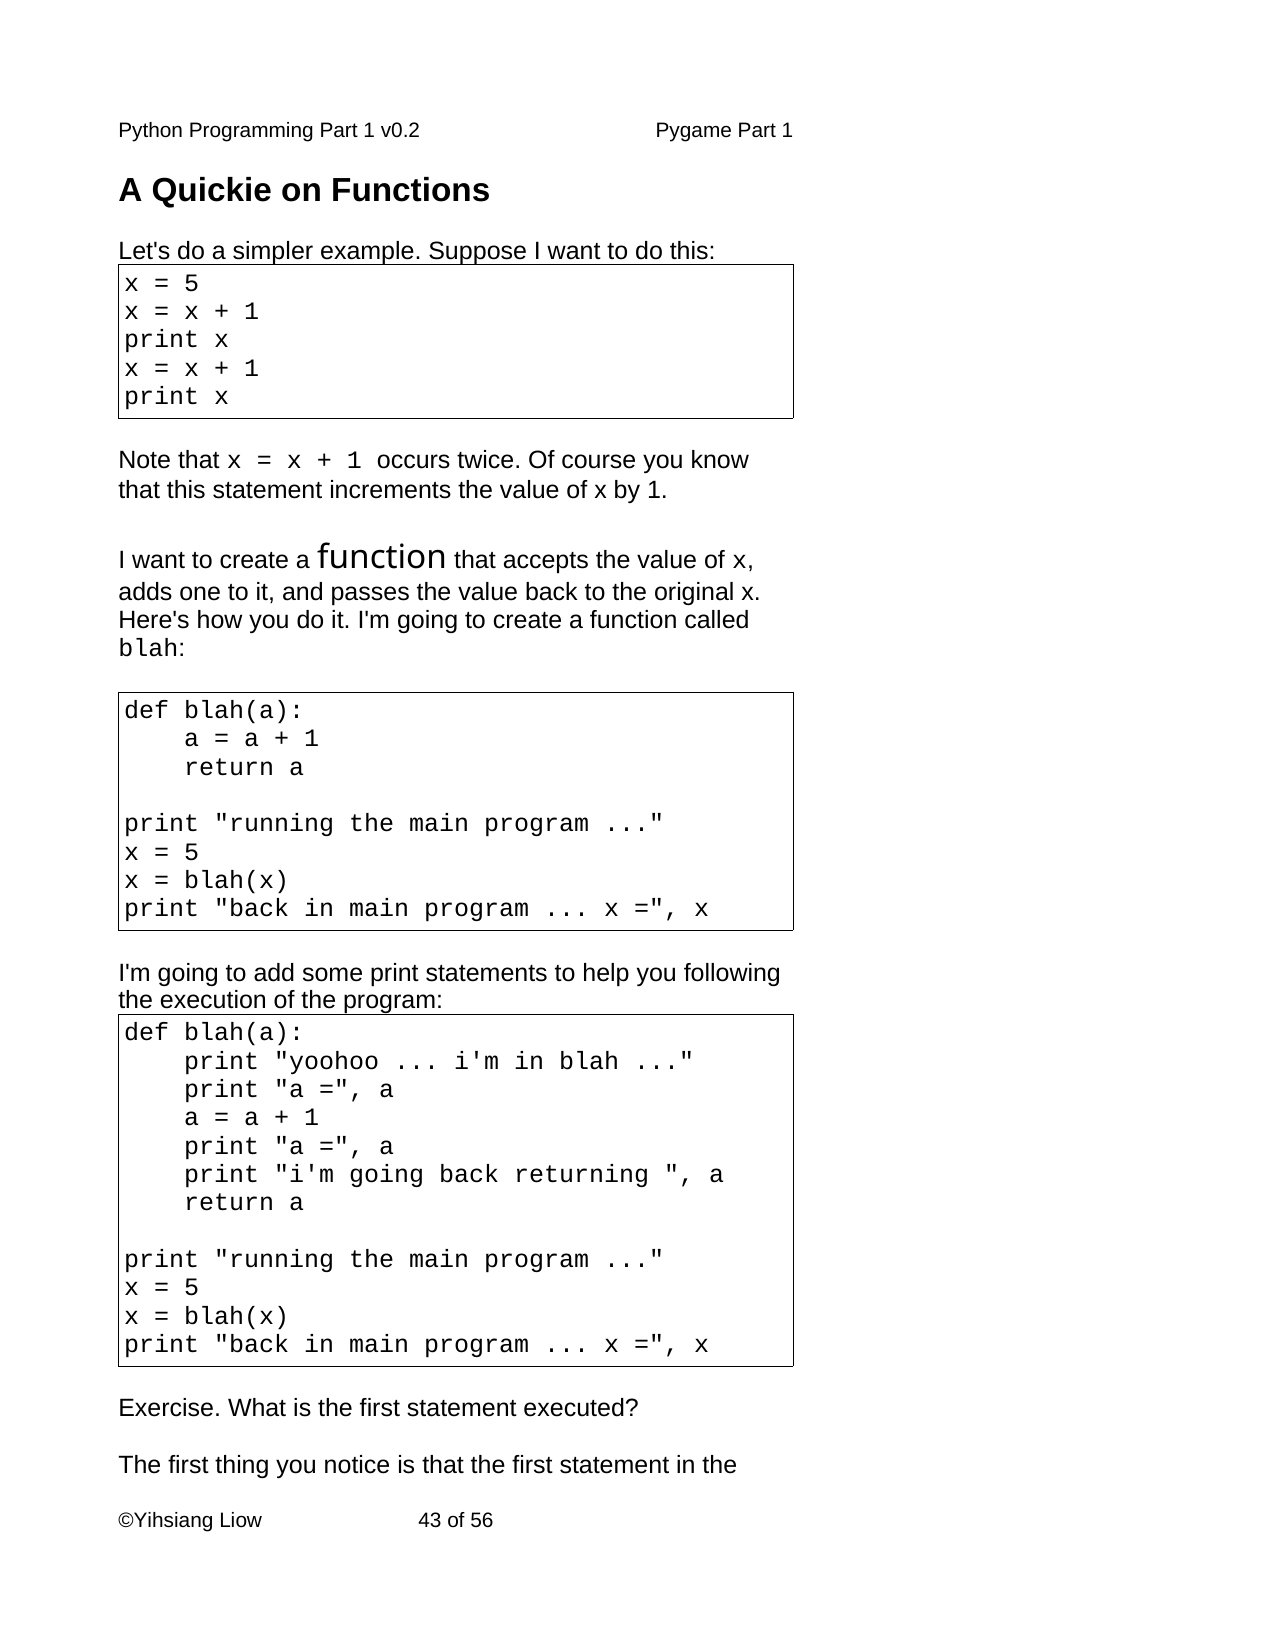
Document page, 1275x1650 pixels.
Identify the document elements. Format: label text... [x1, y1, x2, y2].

text I'm going to add some print statements to help you following the execution of the program: [118, 958, 793, 1014]
text I want to create a function that accepts the value of x, adds one to it, and passes the value back to the original x. Here's how you do it. I'm going to create a function called blah: [118, 532, 793, 664]
text Let's do a simpler example. Suppose I want to do this: [118, 236, 793, 264]
table_header x = 5 x = x + 1 print x x = x + 1 print x [119, 265, 793, 418]
text The first thing you notice is that the first statement in the [118, 1450, 793, 1478]
table_header def blah(a): a = a + 1 return a print "running the main program ..." x = 5 x = blah(x) print "back in main program ... x =", x [119, 693, 793, 930]
text Note that x = x + 1 occurs twice. Of course you know that this statement increments the value of x by 1. [118, 446, 793, 504]
text A Quickie on Functions [118, 171, 793, 208]
table_header def blah(a): print "yoohoo ... i'm in blah ..." print "a =", a a = a + 1 print "a =", a print "i'm going back returning ", a return a print "running the main program ..." x = 5 x = blah(x) print "back in main program ... x =", x [119, 1015, 793, 1366]
text Exercise. What is the first statement executed? [118, 1394, 793, 1422]
